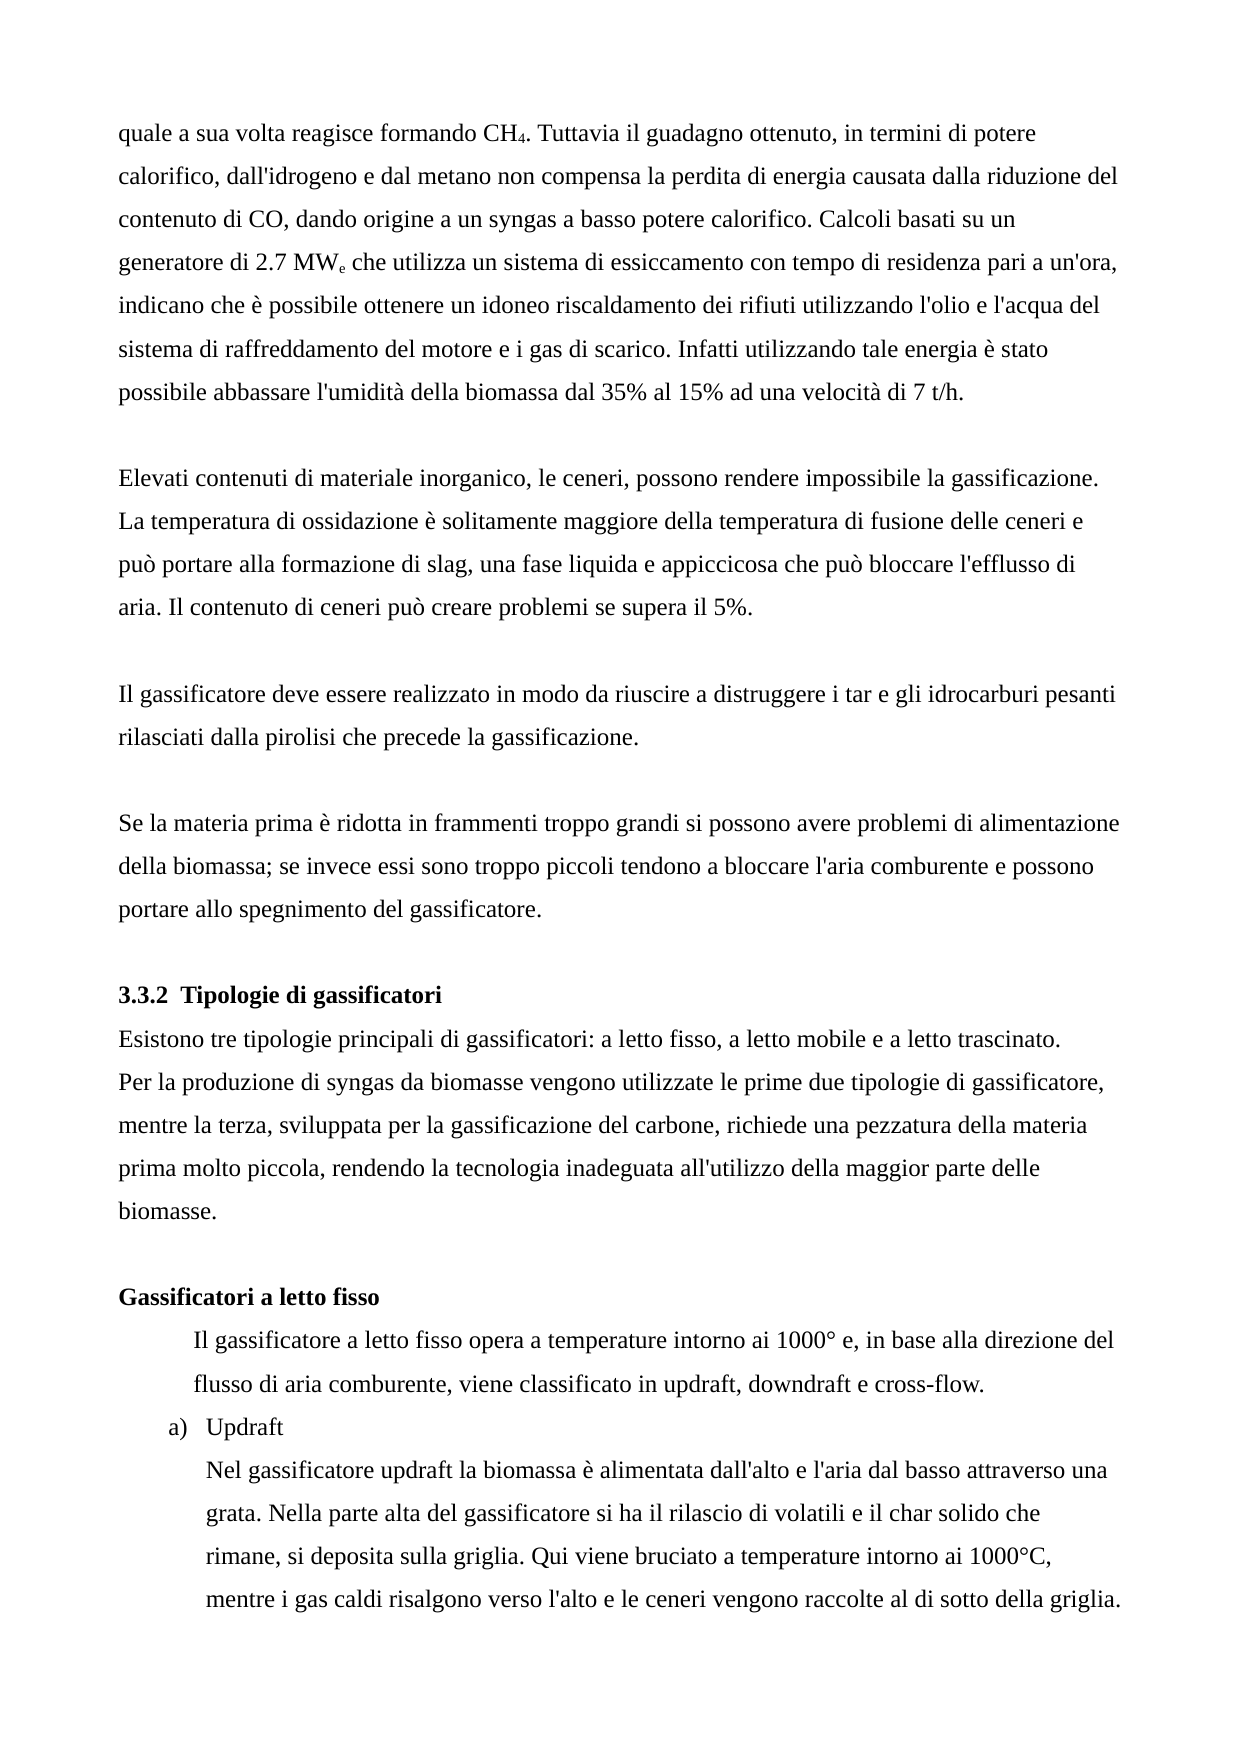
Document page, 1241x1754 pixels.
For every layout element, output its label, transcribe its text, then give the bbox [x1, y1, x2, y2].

text Elevati contenuti di materiale inorganico, le ceneri, possono rendere impossibile la gassificazione. La temperatura di ossidazione è solitamente maggiore della temperatura di fusione delle ceneri e può portare alla formazione di slag, una fase liquida e appiccicosa che può bloccare l'efflusso di aria. Il contenuto di ceneri può creare problemi se supera il 5%. [118, 463, 1122, 621]
list Il gassificatore a letto fisso opera a temperature intorno ai 1000° e, in base alla direzione del flusso di aria comburente, viene classificato in updraft, downdraft e cross-flow. [156, 1326, 1122, 1397]
text Il gassificatore deve essere realizzato in modo da riuscire a distruggere i tar e gli idrocarburi pesanti rilasciati dalla pirolisi che precede la gassificazione. [118, 679, 1122, 751]
list Updraft [168, 1412, 1122, 1441]
text Se la materia prima è ridotta in frammenti troppo grandi si possono avere problemi di alimentazione della biomassa; se invece essi sono troppo piccoli tendono a bloccare l'aria comburente e possono portare allo spegnimento del gassificatore. [118, 808, 1122, 923]
text quale a sua volta reagisce formando CH4. Tuttavia il guadagno ottenuto, in termini di potere calorifico, dall'idrogeno e dal metano non compensa la perdita di energia causata dalla riduzione del contenuto di CO, dando origine a un syngas a basso potere calorifico. Calcoli basati su un generatore di 2.7 MWe che utilizza un sistema di essiccamento con tempo di residenza pari a un'ora, indicano che è possibile ottenere un idoneo riscaldamento dei rifiuti utilizzando l'olio e l'acqua del sistema di raffreddamento del motore e i gas di scarico. Infatti utilizzando tale energia è stato possibile abbassare l'umidità della biomassa dal 35% al 15% ad una velocità di 7 t/h. [118, 118, 1122, 406]
list Nel gassificatore updraft la biomassa è alimentata dall'alto e l'aria dal basso attraverso una grata. Nella parte alta del gassificatore si ha il rilascio di volatili e il char solido che rimane, si deposita sulla griglia. Qui viene bruciato a temperature intorno ai 1000°C, mentre i gas caldi risalgono verso l'alto e le ceneri vengono raccolte al di sotto della griglia. [168, 1455, 1122, 1613]
text 3.3.2 Tipologie di gassificatori [118, 981, 1122, 1009]
text Per la produzione di syngas da biomasse vengono utilizzate le prime due tipologie di gassificatore, mentre la terza, sviluppata per la gassificazione del carbone, richiede una pezzatura della materia prima molto piccola, rendendo la tecnologia inadeguata all'utilizzo della maggior parte delle biomasse. [118, 1067, 1122, 1225]
text Esistono tre tipologie principali di gassificatori: a letto fisso, a letto mobile e a letto trascinato. [118, 1024, 1122, 1052]
text Gassificatori a letto fisso [118, 1282, 1122, 1311]
